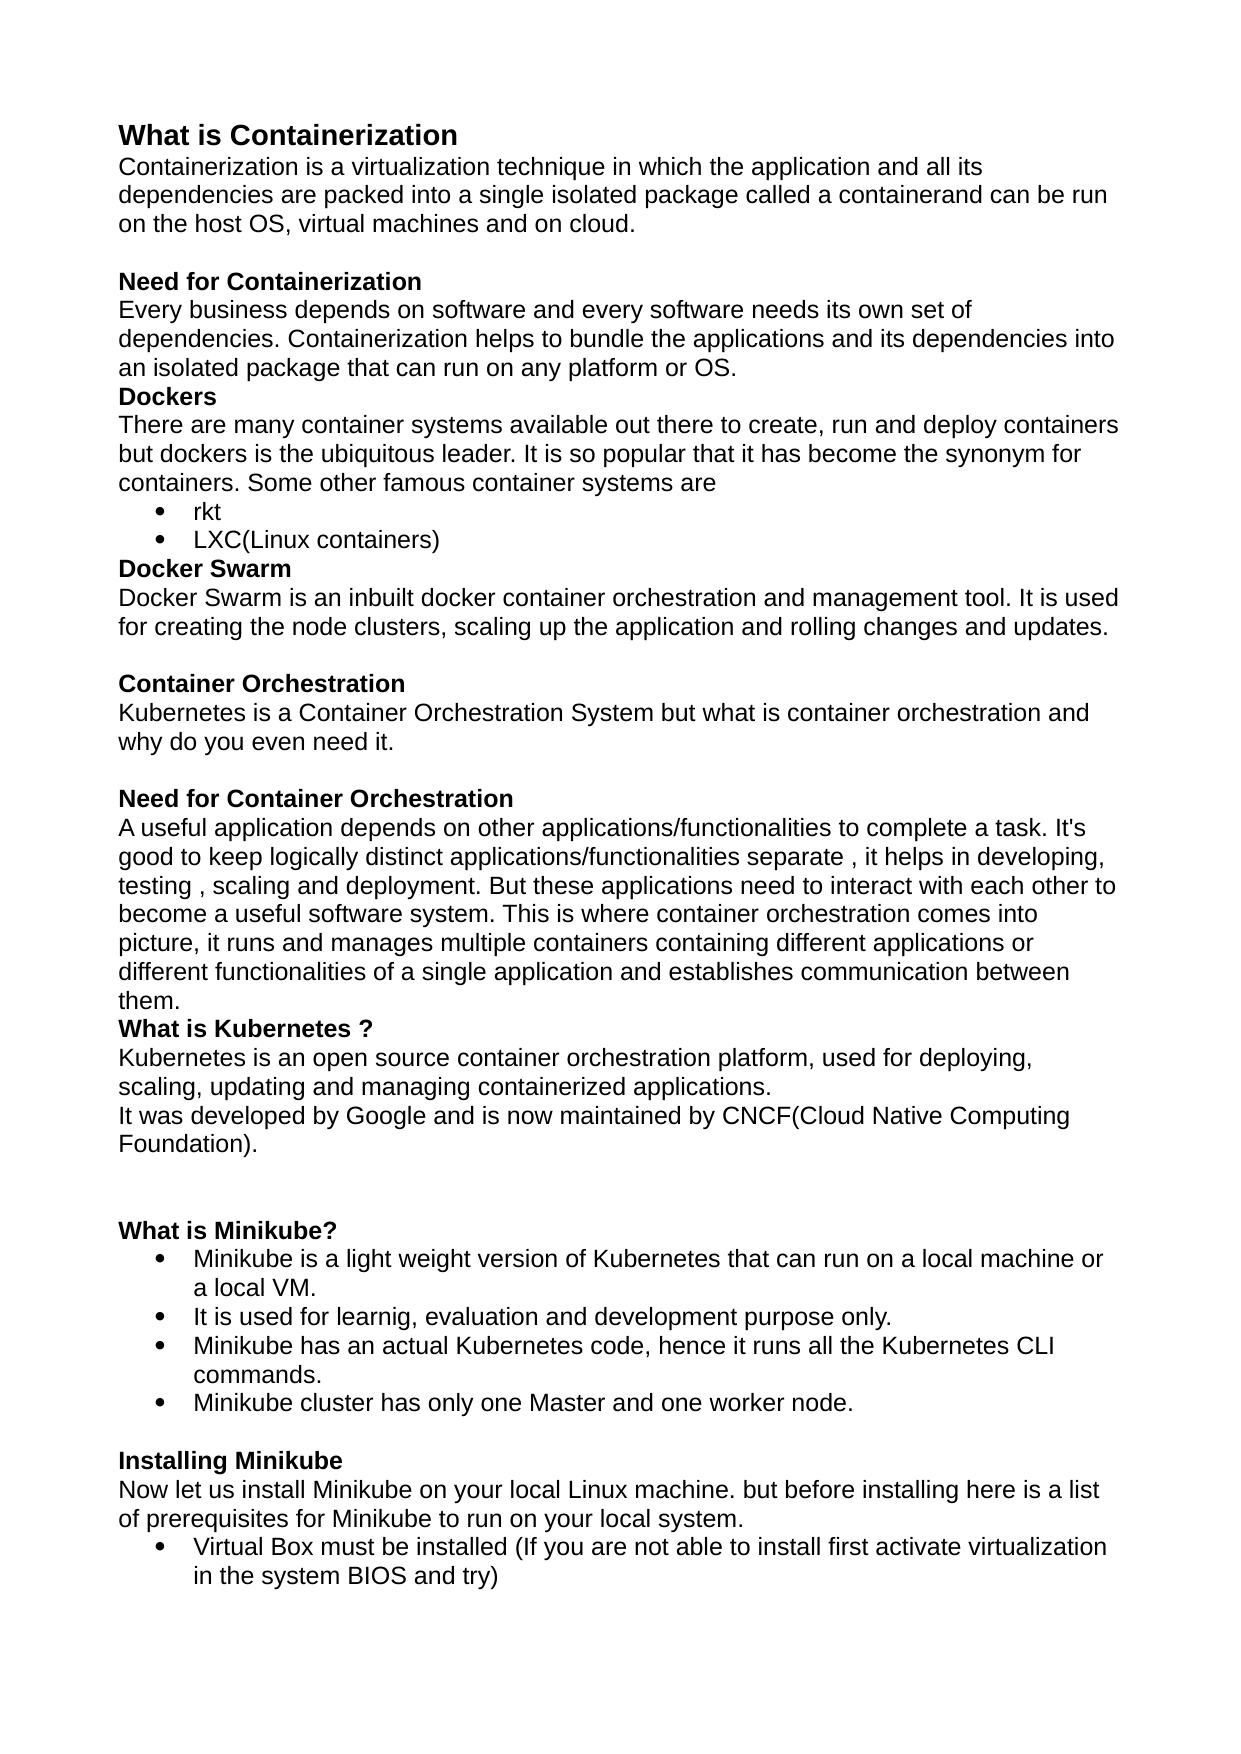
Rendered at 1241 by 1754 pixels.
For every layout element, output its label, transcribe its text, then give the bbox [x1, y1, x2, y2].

text A useful application depends on other applications/functionalities to complete a task. It's good to keep logically distinct applications/functionalities separate , it helps in developing, testing , scaling and deployment. But these applications need to interact with each other to become a useful software system. This is where container orchestration comes into picture, it runs and manages multiple containers containing different applications or different functionalities of a single application and establishes communication between them. [118, 813, 1122, 1014]
text Need for Container Orchestration [118, 784, 1122, 813]
list Minikube is a light weight version of Kubernetes that can run on a local machine or a local VM. [156, 1244, 1122, 1302]
text There are many container systems available out there to create, run and deploy containers but dockers is the ubiquitous leader. It is so popular that it has become the synonym for containers. Some other famous container systems are [118, 410, 1122, 497]
text It was developed by Google and is now maintained by CNCF(Cloud Native Computing Foundation). [118, 1101, 1122, 1158]
text Docker Swarm is an inbuilt docker container orchestration and management tool. It is used for creating the node clusters, scaling up the application and rolling changes and updates. [118, 583, 1122, 641]
list rkt [156, 497, 1122, 526]
text Containerization is a virtualization technique in which the application and all its dependencies are packed into a single isolated package called a containerand can be run on the host OS, virtual machines and on cloud. [118, 152, 1122, 238]
list Minikube cluster has only one Master and one worker node. [156, 1388, 1122, 1417]
list LXC(Linux containers) [156, 526, 1122, 554]
text Dockers [118, 382, 1122, 410]
text Every business depends on software and every software needs its own set of dependencies. Containerization helps to bundle the applications and its dependencies into an isolated package that can run on any platform or OS. [118, 295, 1122, 382]
text What is Containerization [118, 118, 1122, 152]
text Container Orchestration [118, 669, 1122, 698]
text What is Kubernetes ? [118, 1014, 1122, 1043]
list It is used for learnig, evaluation and development purpose only. [156, 1302, 1122, 1331]
list Virtual Box must be installed (If you are not able to install first activate virtualization in the system BIOS and try) [156, 1532, 1122, 1590]
text What is Minikube? [118, 1216, 1122, 1244]
text Now let us install Minikube on your local Linux machine. but before installing here is a list of prerequisites for Minikube to run on your local system. [118, 1475, 1122, 1532]
text Kubernetes is a Container Orchestration System but what is container orchestration and why do you even need it. [118, 698, 1122, 756]
text Installing Minikube [118, 1446, 1122, 1475]
text Docker Swarm [118, 554, 1122, 583]
list Minikube has an actual Kubernetes code, hence it runs all the Kubernetes CLI commands. [156, 1331, 1122, 1388]
text Kubernetes is an open source container orchestration platform, used for deploying, scaling, updating and managing containerized applications. [118, 1043, 1122, 1101]
text Need for Containerization [118, 267, 1122, 295]
